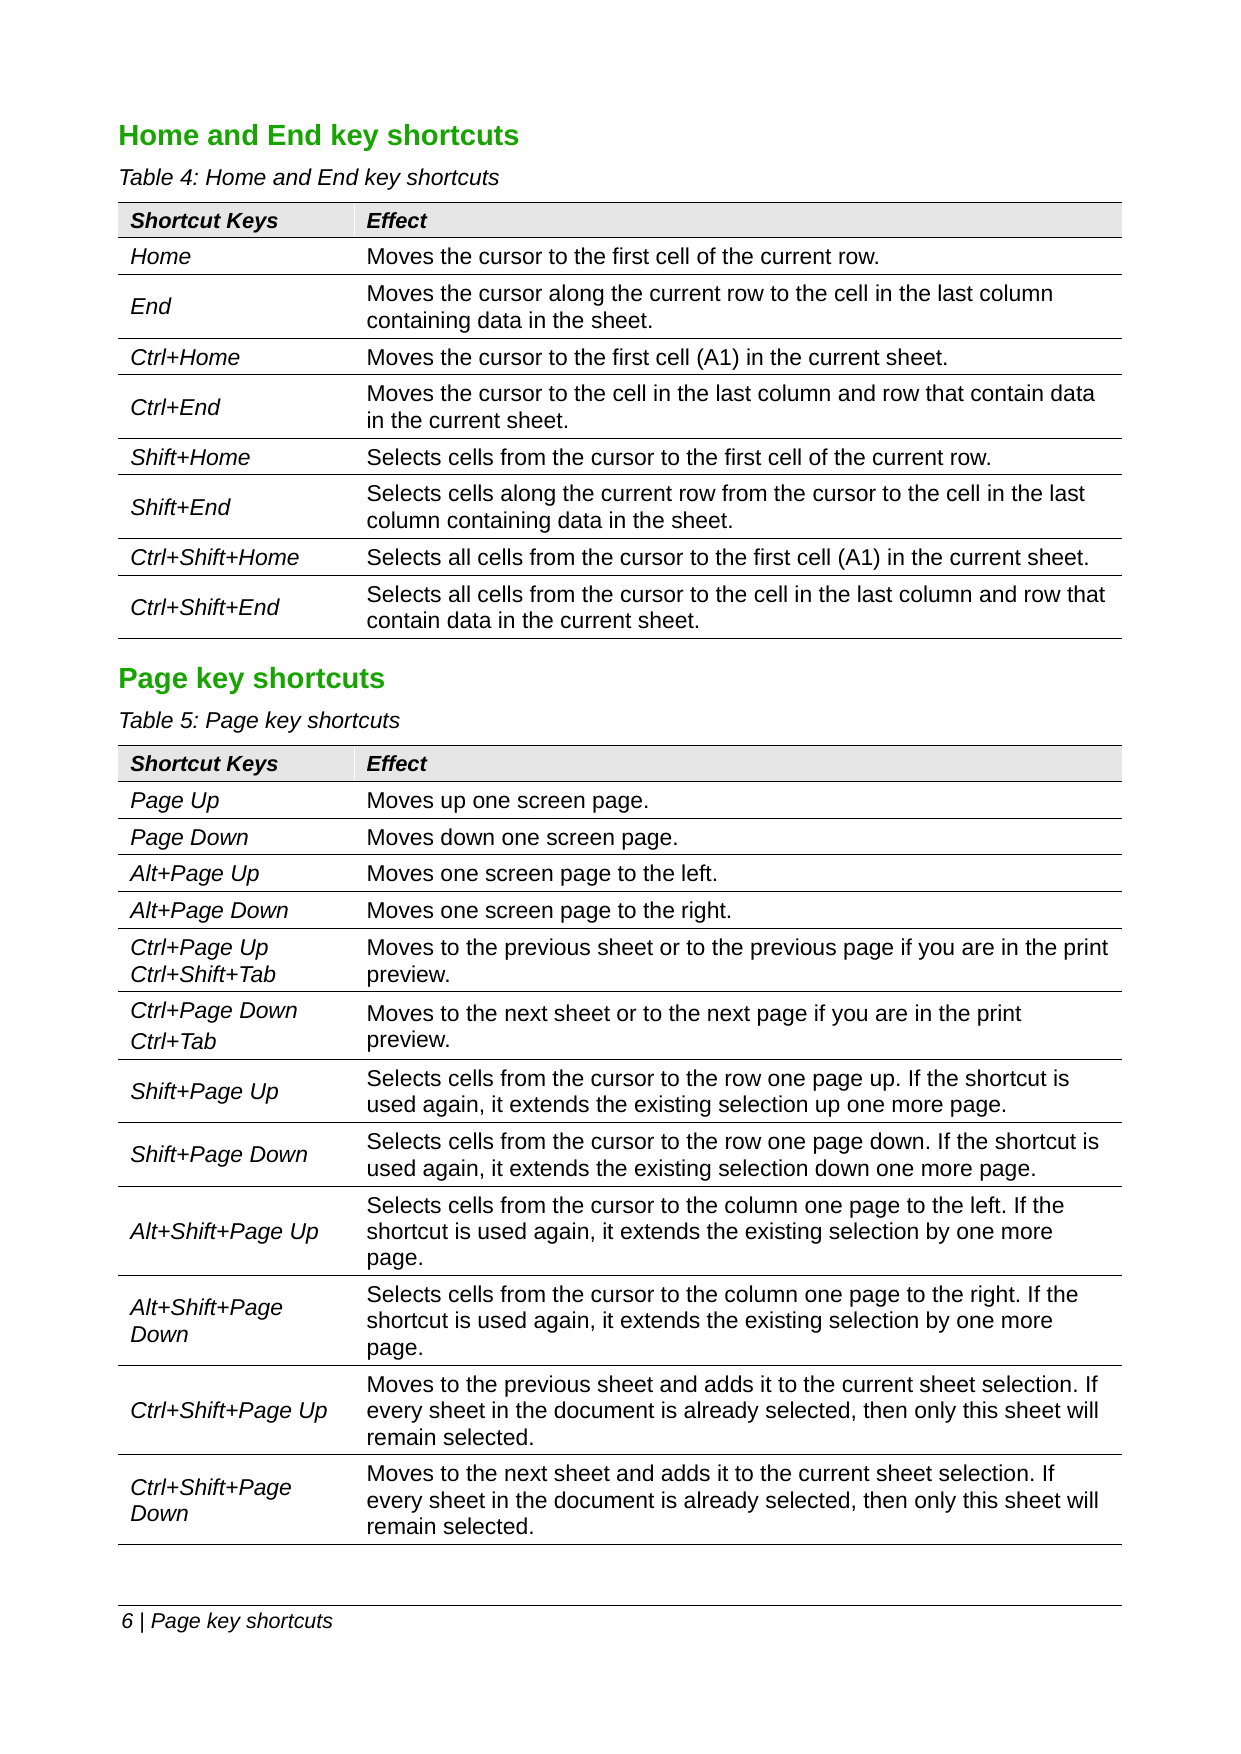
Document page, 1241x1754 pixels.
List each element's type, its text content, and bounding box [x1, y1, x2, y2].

table_cell Selects cells from the cursor to the row one page up. If the shortcut is used again, it extends the existing selection up one more page. [355, 1060, 1122, 1122]
table_cell Moves to the next sheet and adds it to the current sheet selection. If every sheet in the document is already selected, then only this sheet will remain selected. [355, 1455, 1122, 1544]
table_cell Page Down [118, 819, 354, 854]
table_cell Shift+Page Down [118, 1123, 354, 1186]
table_cell Moves the cursor to the first cell (A1) in the current sheet. [355, 339, 1122, 374]
table_cell Selects cells from the cursor to the column one page to the right. If the shortcut is used again, it extends the existing selection by one more page. [355, 1276, 1122, 1365]
table_cell Alt+Shift+Page Down [118, 1276, 354, 1365]
table_cell Shift+End [118, 475, 354, 538]
table_cell Selects cells from the cursor to the first cell of the current row. [355, 439, 1122, 474]
table_cell Alt+Page Up [118, 855, 354, 891]
table_cell Ctrl+Home [118, 339, 354, 374]
table_cell Page Up [118, 782, 354, 817]
table_cell Ctrl+End [118, 375, 354, 437]
table_cell Moves the cursor to the first cell of the current row. [355, 238, 1122, 274]
table_header Effect [355, 746, 1122, 781]
table_cell Selects cells from the cursor to the row one page down. If the shortcut is used again, it extends the existing selection down one more page. [355, 1123, 1122, 1186]
table_cell Alt+Page Down [118, 892, 354, 928]
table_cell Moves the cursor to the cell in the last column and row that contain data in the current sheet. [355, 375, 1122, 437]
table_cell Moves one screen page to the left. [355, 855, 1122, 891]
table_header Shortcut Keys [118, 746, 354, 781]
table_cell Home [118, 238, 354, 274]
table_header Effect [355, 203, 1122, 237]
table_cell Selects cells from the cursor to the column one page to the left. If the shortcut is used again, it extends the existing selection by one more page. [355, 1187, 1122, 1275]
table_cell Shift+Page Up [118, 1060, 354, 1122]
table_cell Moves to the previous sheet or to the previous page if you are in the print preview. [355, 929, 1122, 991]
table_cell Moves down one screen page. [355, 819, 1122, 854]
text Table 5: Page key shortcuts [118, 707, 1122, 733]
table_cell Moves the cursor along the current row to the cell in the last column containing data in the sheet. [355, 275, 1122, 337]
table_cell Moves to the next sheet or to the next page if you are in the print preview. [355, 992, 1122, 1059]
subtitle Home and End key shortcuts [118, 118, 1122, 152]
table_cell Ctrl+Shift+Page Up [118, 1366, 354, 1454]
subtitle Page key shortcuts [118, 661, 1122, 695]
table_cell Ctrl+Page Down Ctrl+Tab [118, 992, 354, 1059]
table_cell Ctrl+Shift+Home [118, 539, 354, 574]
table_cell Selects all cells from the cursor to the first cell (A1) in the current sheet. [355, 539, 1122, 574]
table_cell Ctrl+Shift+End [118, 576, 354, 638]
table_cell Ctrl+Shift+Page Down [118, 1455, 354, 1544]
table_cell Moves up one screen page. [355, 782, 1122, 817]
text Table 4: Home and End key shortcuts [118, 163, 1122, 190]
table_cell Alt+Shift+Page Up [118, 1187, 354, 1275]
table_cell End [118, 275, 354, 337]
table_cell Moves to the previous sheet and adds it to the current sheet selection. If every sheet in the document is already selected, then only this sheet will remain selected. [355, 1366, 1122, 1454]
table_cell Moves one screen page to the right. [355, 892, 1122, 928]
table_header Shortcut Keys [118, 203, 354, 237]
table_cell Selects cells along the current row from the cursor to the cell in the last column containing data in the sheet. [355, 475, 1122, 538]
table_cell Selects all cells from the cursor to the cell in the last column and row that contain data in the current sheet. [355, 576, 1122, 638]
table_cell Ctrl+Page Up Ctrl+Shift+Tab [118, 929, 354, 991]
table_cell Shift+Home [118, 439, 354, 474]
